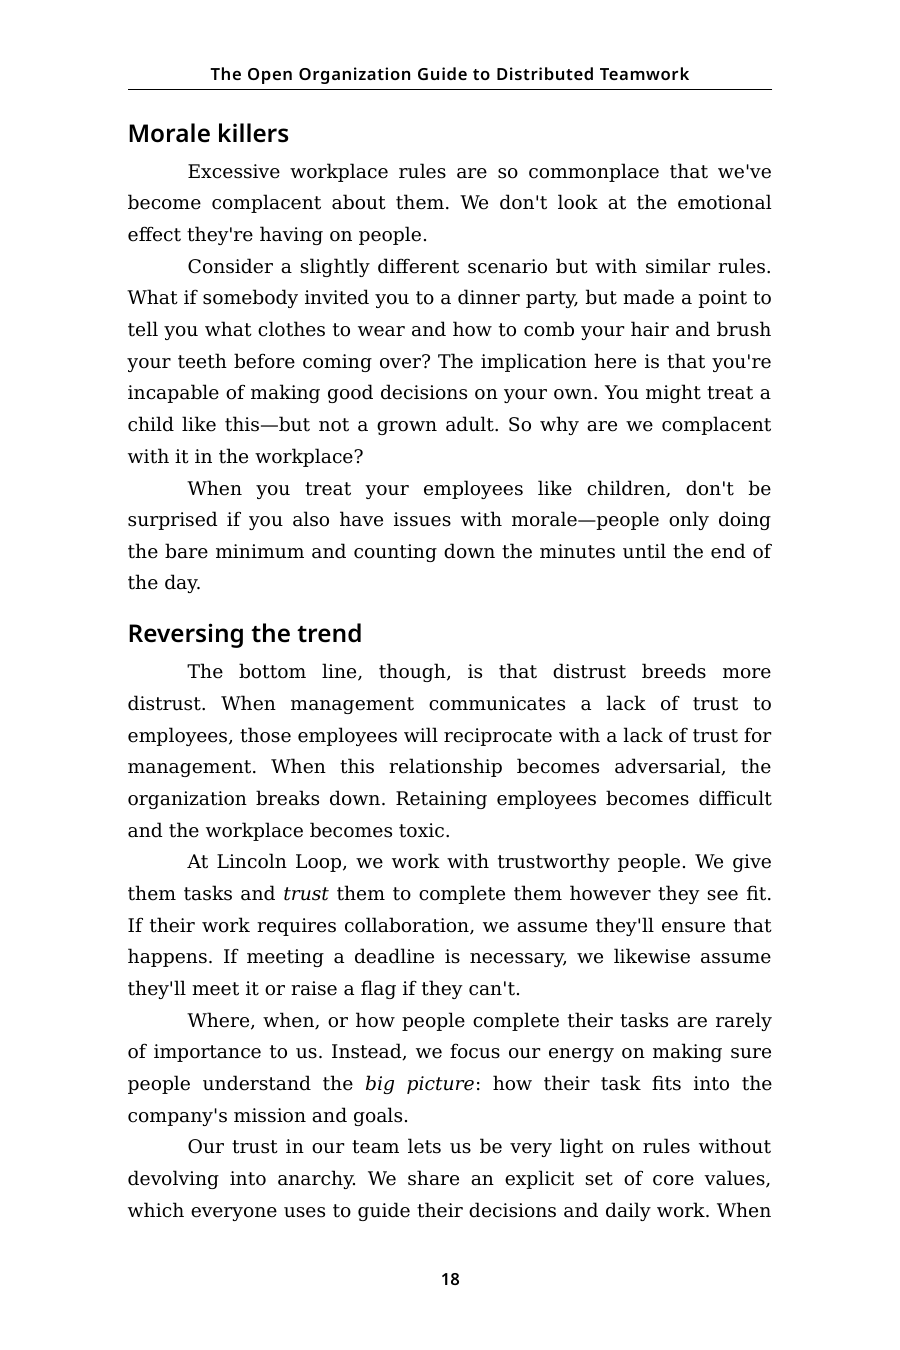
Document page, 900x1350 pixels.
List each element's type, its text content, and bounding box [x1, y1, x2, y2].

subtitle Reversing the trend [127, 619, 772, 649]
text When you treat your employees like children, don't be surprised if you also have issues with morale—people only doing the bare minimum and counting down the minutes until the end of the day. [127, 478, 772, 594]
text Where, when, or how people complete their tasks are rarely of importance to us. Instead, we focus our energy on making sure people understand the big picture: how their task fits into the company's mission and goals. [127, 1009, 772, 1126]
text Consider a slightly different scenario but with similar rules. What if somebody invited you to a dinner party, but made a point to tell you what clothes to wear and how to comb your hair and brush your teeth before coming over? The implication here is that you're incapable of making good decisions on your own. You might treat a child like this—but not a grown adult. So why are we complacent with it in the workplace? [127, 256, 772, 468]
text Our trust in our team lets us be very light on rules without devolving into anarchy. We share an explicit set of core values, which everyone uses to guide their decisions and daily work. When [127, 1136, 772, 1221]
text At Lincoln Loop, we work with trustworthy people. We give them tasks and trust them to complete them however they see fit. If their work requires collaboration, we assume they'll ensure that happens. If meeting a deadline is necessary, we likewise assume they'll meet it or raise a flag if they can't. [127, 851, 772, 1000]
subtitle Morale killers [127, 118, 772, 148]
text Excessive workplace rules are so commonplace that we've become complacent about them. We don't look at the emotional effect they're having on people. [127, 161, 772, 246]
text The bottom line, though, is that distrust breeds more distrust. When management communicates a lack of trust to employees, those employees will reciprocate with a lack of trust for management. When this relationship becomes adversarial, the organization breaks down. Retaining employees becomes difficult and the workplace becomes toxic. [127, 661, 772, 841]
